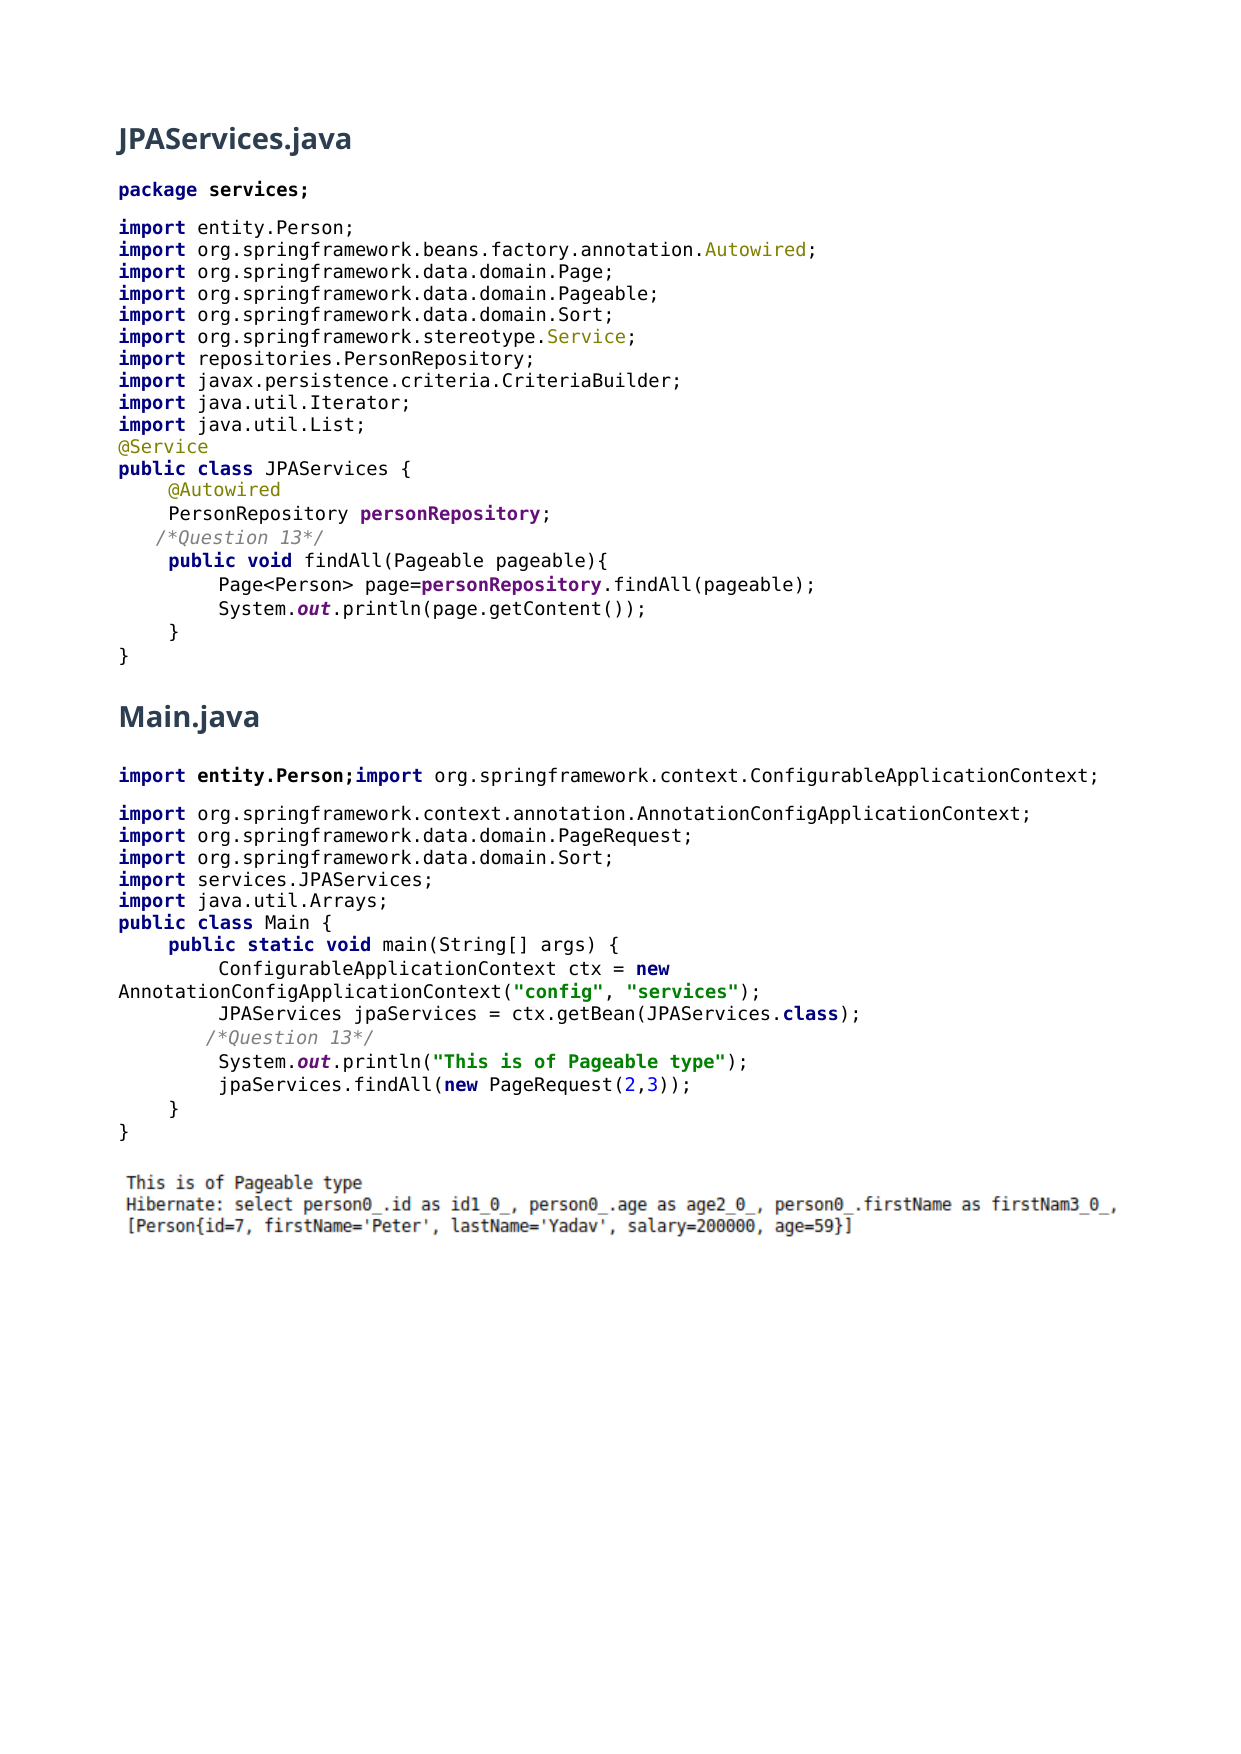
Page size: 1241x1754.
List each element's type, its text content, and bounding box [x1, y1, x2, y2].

text import entity.Person;import org.springframework.context.ConfigurableApplicationContext; [118, 765, 1122, 787]
text /*Question 13*/ [118, 1027, 1122, 1051]
text jpaServices.findAll(new PageRequest(2,3)); [118, 1074, 1122, 1098]
text ConfigurableApplicationContext ctx = new AnnotationConfigApplicationContext("config", "services"); [118, 958, 1122, 1003]
text import org.springframework.data.domain.Sort; [118, 847, 1122, 868]
text } [118, 621, 1122, 645]
text import org.springframework.data.domain.Pageable; [118, 282, 1122, 304]
text public static void main(String[] args) { [118, 934, 1122, 958]
text public class JPAServices { [118, 457, 1122, 479]
text Page<Person> page=personRepository.findAll(pageable); [118, 574, 1122, 598]
text } [118, 1098, 1122, 1122]
text JPAServices.java [118, 118, 1122, 158]
text public class Main { [118, 912, 1122, 934]
text Main.java [118, 696, 1122, 736]
text PersonRepository personRepository; [118, 503, 1122, 527]
text import org.springframework.stereotype.Service; [118, 326, 1122, 348]
text import java.util.Arrays; [118, 890, 1122, 912]
text import repositories.PersonRepository; [118, 348, 1122, 370]
text import org.springframework.data.domain.Page; [118, 261, 1122, 282]
text import org.springframework.context.annotation.AnnotationConfigApplicationContext; [118, 803, 1122, 825]
text @Service [118, 436, 1122, 457]
text import org.springframework.data.domain.PageRequest; [118, 825, 1122, 847]
text System.out.println("This is of Pageable type"); [118, 1051, 1122, 1074]
text import java.util.Iterator; [118, 392, 1122, 414]
picture [118, 1172, 1123, 1248]
text JPAServices jpaServices = ctx.getBean(JPAServices.class); [118, 1003, 1122, 1027]
text /*Question 13*/ [118, 527, 1122, 550]
text import entity.Person; [118, 217, 1122, 239]
text import java.util.List; [118, 414, 1122, 436]
text @Autowired [118, 479, 1122, 503]
text package services; [118, 179, 1122, 201]
text public void findAll(Pageable pageable){ [118, 550, 1122, 574]
text import org.springframework.data.domain.Sort; [118, 304, 1122, 326]
text import org.springframework.beans.factory.annotation.Autowired; [118, 239, 1122, 261]
text System.out.println(page.getContent()); [118, 598, 1122, 621]
text import services.JPAServices; [118, 868, 1122, 890]
text } [118, 1122, 1122, 1143]
text } [118, 645, 1122, 667]
text import javax.persistence.criteria.CriteriaBuilder; [118, 370, 1122, 392]
